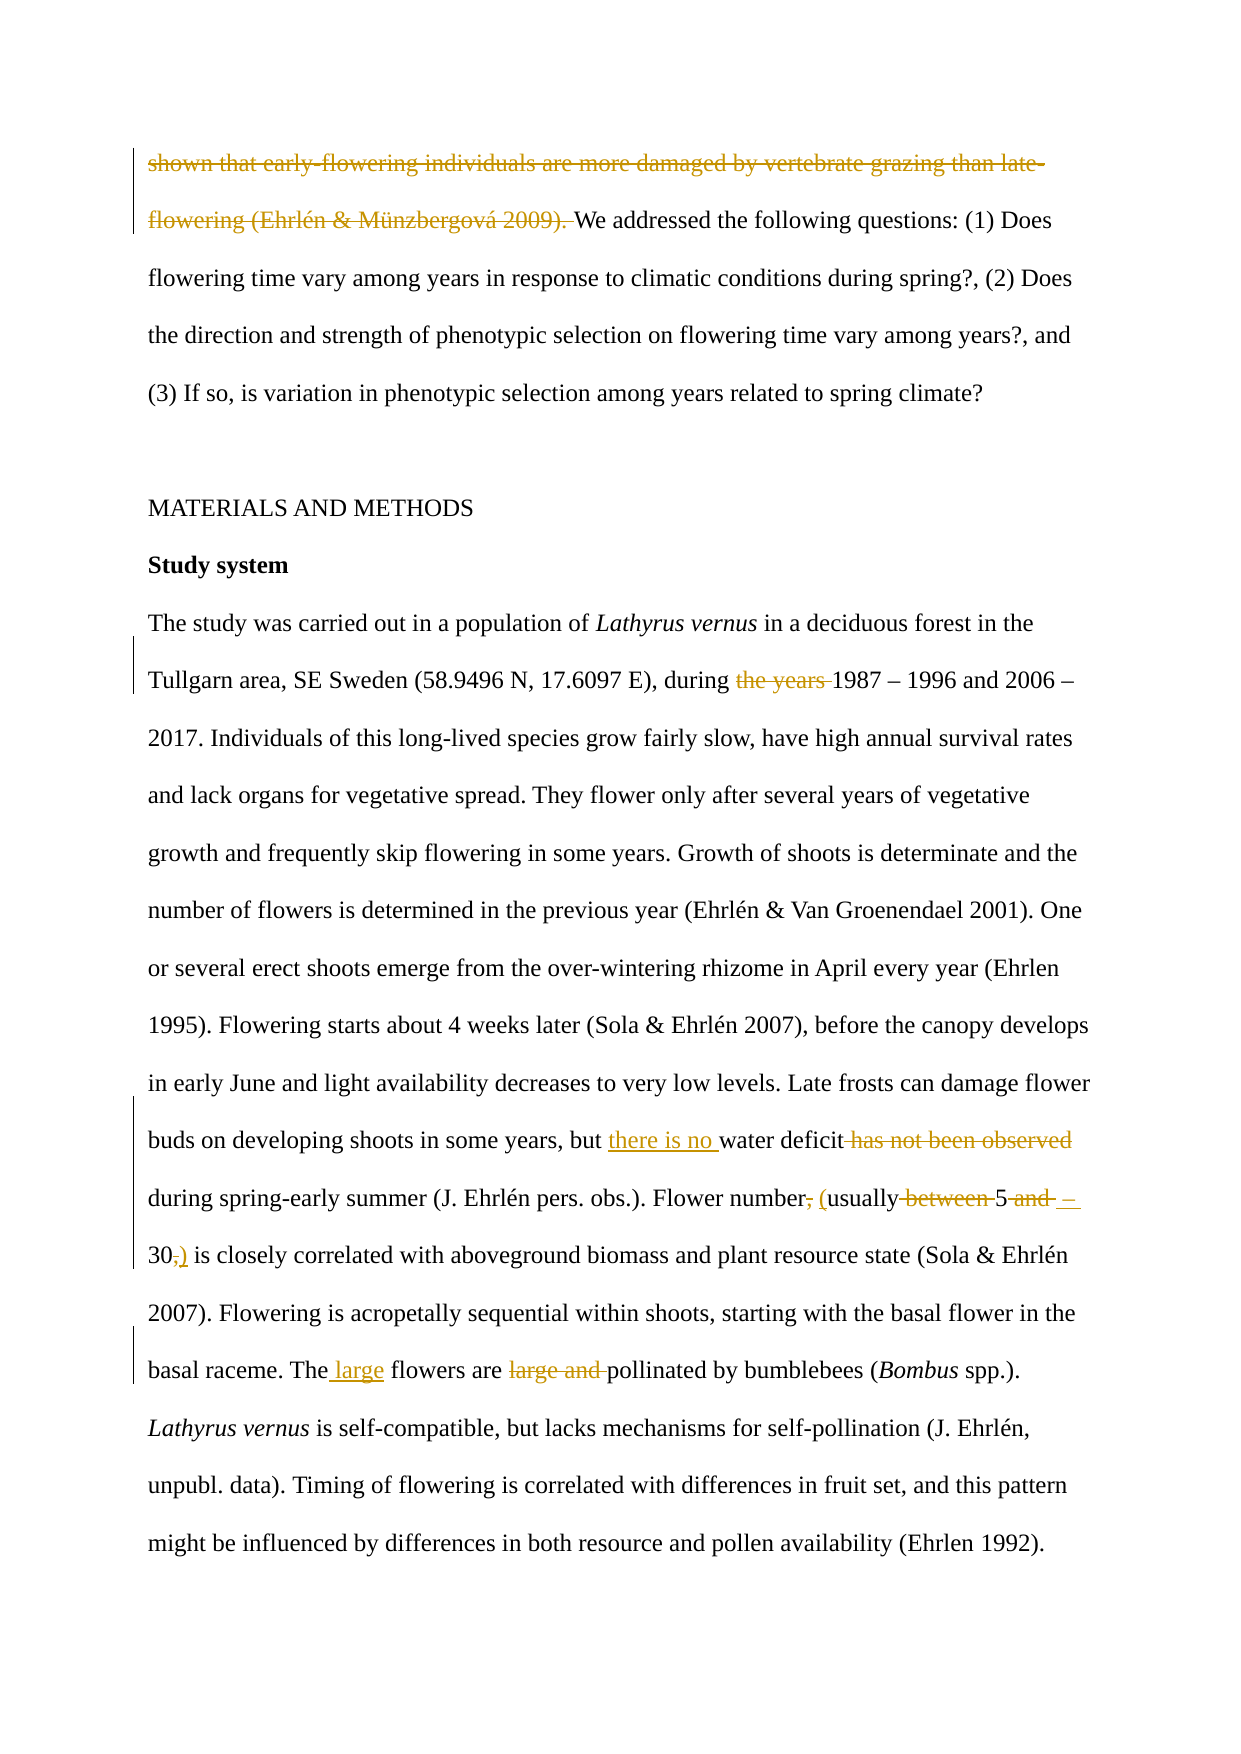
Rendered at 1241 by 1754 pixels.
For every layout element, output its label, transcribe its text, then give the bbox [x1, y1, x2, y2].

text Study system [148, 550, 1092, 579]
text In order to explore the effects of climatic variation on both the expression of phenological traits and natural selection on these traits, we need replicated estimates of the relationships between climate and phenotypic traits (i.e. phenotypic plasticity), and between climate and the trait-fitness covariance (i.e. phenotypic selection). Despite the fundamental importance of temporal variation in selection, few long-term assessments on selection on plant traits exist (Siepielski et al. 2017), the longest spanning 10-11 years (Campbell & Powers 2015; Thomann et al. 2018). Here, we examined the effects of climatic variation in flowering phenology and on phenotypic selection on phenology over 22 years, using information from permanently marked individuals in a natural population of the long-lived spring-flowering understory herb Lathyrus vernus. This species often occurs in the understory of deciduous forests, where availability of light is high during spring, but rapidly decreases when canopy closes in early summer. We addressed the following questions: (1) Does flowering time vary among years in response to climatic conditions during spring?, (2) Does the direction and strength of phenotypic selection on flowering time vary among years?, and (3) If so, is variation in phenotypic selection among years related to spring climate? [148, 148, 1092, 406]
text MATERIALS AND METHODS [148, 493, 1092, 521]
text The study was carried out in a population of Lathyrus vernus in a deciduous forest in the Tullgarn area, SE Sweden (58.9496 N, 17.6097 E), during 1987 – 1996 and 2006 – 2017. Individuals of this long-lived species grow fairly slow, have high annual survival rates and lack organs for vegetative spread. They flower only after several years of vegetative growth and frequently skip flowering in some years. Growth of shoots is determinate and the number of flowers is determined in the previous year (Ehrlén & Van Groenendael 2001). One or several erect shoots emerge from the over-wintering rhizome in April every year (Ehrlen 1995). Flowering starts about 4 weeks later (Sola & Ehrlén 2007), before the canopy develops in early June and light availability decreases to very low levels. Late frosts can damage flower buds on developing shoots in some years, but there is no water deficit during spring-early summer (J. Ehrlén pers. obs.). Flower number (usually5 – 30) is closely correlated with aboveground biomass and plant resource state (Sola & Ehrlén 2007). Flowering is acropetally sequential within shoots, starting with the basal flower in the basal raceme. The large flowers are pollinated by bumblebees (Bombus spp.). Lathyrus vernus is self-compatible, but lacks mechanisms for self-pollination (J. Ehrlén, unpubl. data). Timing of flowering is correlated with differences in fruit set, and this pattern might be influenced by differences in both resource and pollen availability (Ehrlen 1992). Individuals produce a small number of relatively large seeds and recruitment from seeds is frequent (Ehrlén & Eriksson 1996). Developing seeds are often damaged by the pre-dispersal seed predator Bruchus atomarius. Grazing by roe deer (Capreolus capreolus) sometimes removes entire flowering shoots, and early-flowering individuals are more often grazed than late-flowering (Ehrlén & Münzbergová 2009). There is heritable variation in flowering time among populations of L. vernus (Widén & Schiemann 2003). [148, 608, 1092, 1556]
